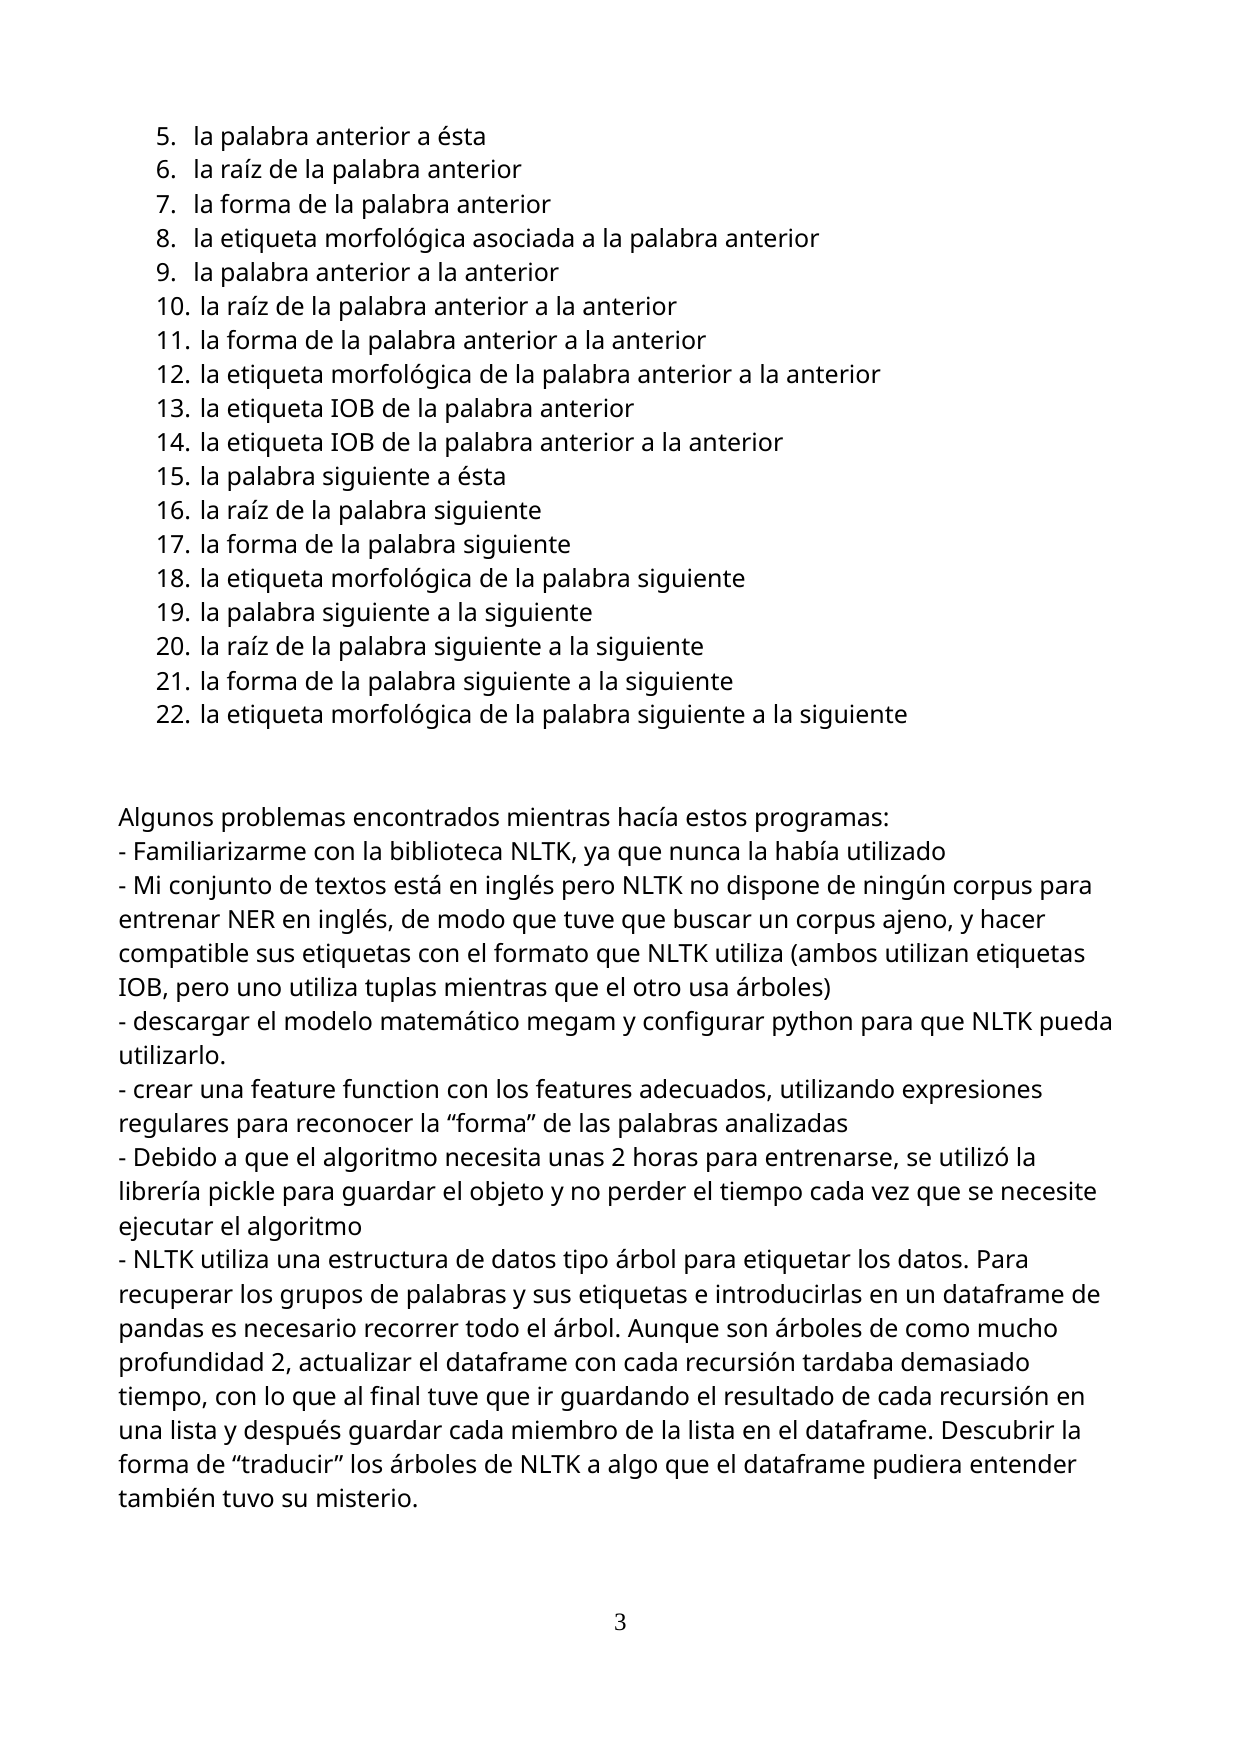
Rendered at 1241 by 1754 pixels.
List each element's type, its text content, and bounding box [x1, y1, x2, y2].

list la raíz de la palabra anterior [156, 152, 1122, 186]
list la etiqueta morfológica de la palabra siguiente a la siguiente [156, 697, 1122, 731]
text - Familiarizarme con la biblioteca NLTK, ya que nunca la había utilizado [118, 833, 1122, 867]
text - descargar el modelo matemático megam y configurar python para que NLTK pueda utilizarlo. [118, 1004, 1122, 1072]
list la etiqueta morfológica asociada a la palabra anterior [156, 220, 1122, 254]
list la etiqueta IOB de la palabra anterior a la anterior [156, 425, 1122, 459]
list la etiqueta morfológica de la palabra siguiente [156, 561, 1122, 595]
list la palabra siguiente a ésta [156, 459, 1122, 493]
text - NLTK utiliza una estructura de datos tipo árbol para etiquetar los datos. Para recuperar los grupos de palabras y sus etiquetas e introducirlas en un dataframe de pandas es necesario recorrer todo el árbol. Aunque son árboles de como mucho profundidad 2, actualizar el dataframe con cada recursión tardaba demasiado tiempo, con lo que al final tuve que ir guardando el resultado de cada recursión en una lista y después guardar cada miembro de la lista en el dataframe. Descubrir la forma de “traducir” los árboles de NLTK a algo que el dataframe pudiera entender también tuvo su misterio. [118, 1242, 1122, 1515]
list la forma de la palabra siguiente [156, 527, 1122, 561]
list la etiqueta IOB de la palabra anterior [156, 391, 1122, 425]
list la palabra anterior a ésta [156, 118, 1122, 152]
text - Debido a que el algoritmo necesita unas 2 horas para entrenarse, se utilizó la librería pickle para guardar el objeto y no perder el tiempo cada vez que se necesite ejecutar el algoritmo [118, 1140, 1122, 1242]
list la palabra siguiente a la siguiente [156, 595, 1122, 629]
list la forma de la palabra anterior [156, 186, 1122, 220]
list la forma de la palabra siguiente a la siguiente [156, 663, 1122, 697]
list la palabra anterior a la anterior [156, 254, 1122, 288]
text Algunos problemas encontrados mientras hacía estos programas: [118, 799, 1122, 833]
list la forma de la palabra anterior a la anterior [156, 322, 1122, 357]
text - crear una feature function con los features adecuados, utilizando expresiones regulares para reconocer la “forma” de las palabras analizadas [118, 1072, 1122, 1140]
list la etiqueta morfológica de la palabra anterior a la anterior [156, 357, 1122, 391]
list la raíz de la palabra anterior a la anterior [156, 288, 1122, 322]
list la raíz de la palabra siguiente [156, 493, 1122, 527]
list la raíz de la palabra siguiente a la siguiente [156, 629, 1122, 663]
text - Mi conjunto de textos está en inglés pero NLTK no dispone de ningún corpus para entrenar NER en inglés, de modo que tuve que buscar un corpus ajeno, y hacer compatible sus etiquetas con el formato que NLTK utiliza (ambos utilizan etiquetas IOB, pero uno utiliza tuplas mientras que el otro usa árboles) [118, 867, 1122, 1004]
